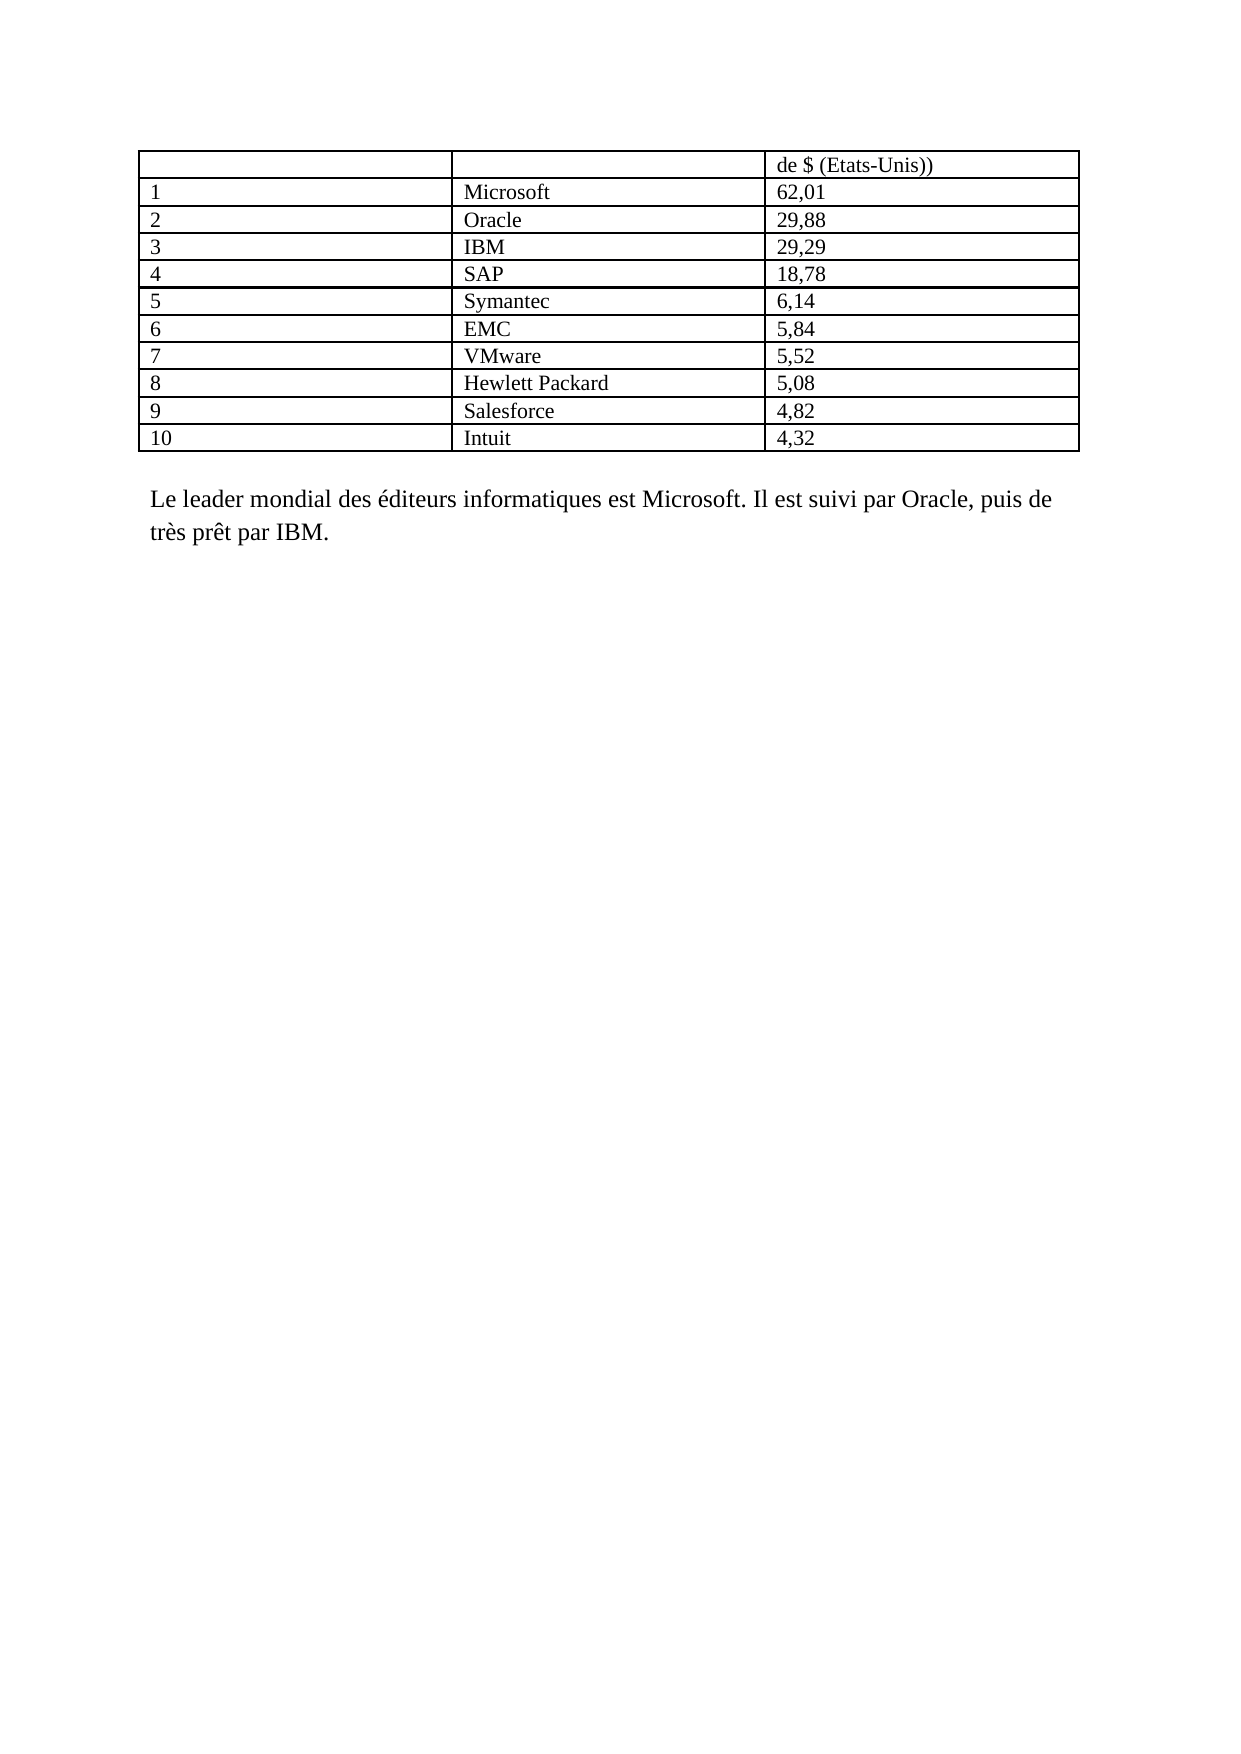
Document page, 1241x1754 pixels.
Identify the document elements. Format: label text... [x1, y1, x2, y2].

table_cell 6 [140, 316, 451, 341]
table_cell 5,52 [766, 343, 1078, 368]
table_cell SAP [453, 261, 764, 286]
text Le leader mondial des éditeurs informatiques est Microsoft. Il est suivi par Oracle, puis de très prêt par IBM. [150, 484, 1090, 546]
table_cell 5 [140, 289, 451, 314]
table_header de $ (Etats-Unis)) [766, 152, 1078, 177]
table_cell 1 [140, 179, 451, 204]
table_cell Microsoft [453, 179, 764, 204]
table_cell 4,32 [766, 425, 1078, 450]
table_cell 6,14 [766, 289, 1078, 314]
table_cell 7 [140, 343, 451, 368]
table_cell 62,01 [766, 179, 1078, 204]
table_cell 29,29 [766, 234, 1078, 259]
table_cell 29,88 [766, 207, 1078, 232]
table_cell 4,82 [766, 398, 1078, 423]
table_cell 3 [140, 234, 451, 259]
table_cell 8 [140, 370, 451, 396]
table_cell 2 [140, 207, 451, 232]
table_cell Symantec [453, 289, 764, 314]
table_cell 4 [140, 261, 451, 286]
table_cell IBM [453, 234, 764, 259]
table_cell 10 [140, 425, 451, 450]
table_cell Intuit [453, 425, 764, 450]
table_cell VMware [453, 343, 764, 368]
table_header [140, 152, 451, 177]
table_cell Salesforce [453, 398, 764, 423]
table_cell EMC [453, 316, 764, 341]
table_cell 5,08 [766, 370, 1078, 396]
table_header [453, 152, 764, 177]
table_cell 9 [140, 398, 451, 423]
table_cell 5,84 [766, 316, 1078, 341]
table_cell 18,78 [766, 261, 1078, 286]
table_cell Oracle [453, 207, 764, 232]
table_cell Hewlett Packard [453, 370, 764, 396]
